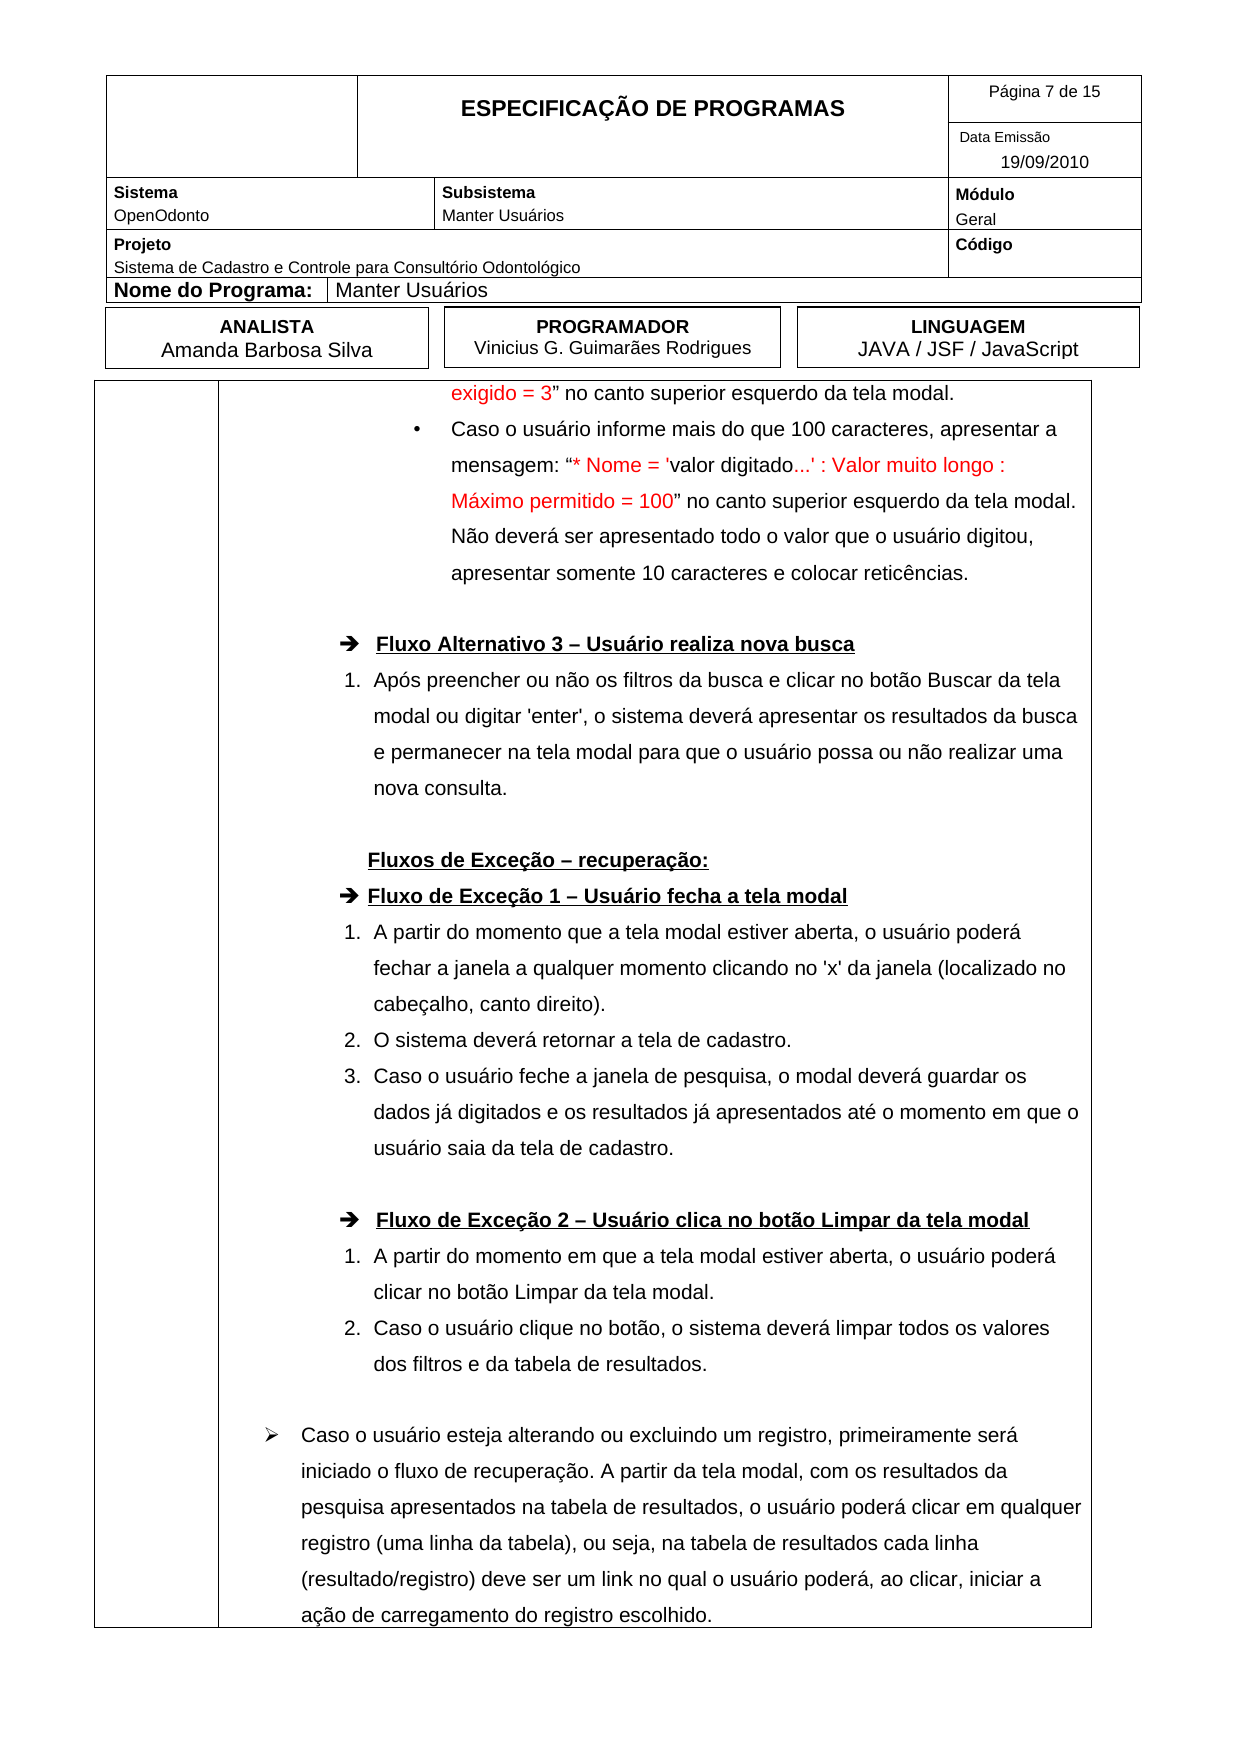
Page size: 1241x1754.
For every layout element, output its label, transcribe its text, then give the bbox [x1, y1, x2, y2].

table_header Apresentar ao usuário a tela de cadastro de usuários. Usuário. Tela principal – menu Cadastro – Usuário Fluxos Principais Obs. O Código do cadastro só será gerado após a inserção e não poderá ser alterado. Sistema apresenta a tela de cadastro de usuário com os campos: Código ( autoincremento gerado automaticamente pelo sistema) – campo inabilitado para edição Nome (campo livre obrigatório) – possui no mínimo 4 e no máximo 100 caracteres Usuário (campo livre obrigatório) – possui no mínimo 4 e no máximo 45 caracteres Senha (campo obrigatório) – possui no mínimo 3 e no máximo 32 caracteres – não deverá apresentar os caracteres que o usuário está digitando, substituir cada caracter que é digitado por um . O botão lupa para pesquisa pessoa já cadastrada (verificar especificação de programa de associar pessoa cadastrada). Fluxo Alternativo – Usuário não está logado no sistema Usuário clica na tela principal no menu Cadastro – Usuário. O sistema deverá filtrar as requisiões de URL que contenham /cadastro/... verificando a autenticação do usuário. Caso o usuário esteja autenticado, a requisição prossegue normalmente. Caso o usuário não esteja autenticado, o sistema redireciona para tela de login, e após a autenticação, para a tela principal. Caso o usuário esteja efetuando um novo cadastro, após preencher os dados, ele seleciona o botão Salvar ou digitar a tecla “enter” (desde que o foco do cursor esteja em um campo do tipo 'input'). O sistema remove qualquer caractere que não seja alfanumerico, de marcação ou acentuação e aplica uppercase no campo: nome. Persiste os dados no banco de dados e exibe mensagem de confirmação “Cadastro efetuado com sucesso”. Fluxos alternativos – inclusão: Fluxo Alternativo 1 – Usuário não preencheu os dados obrigatórios Ao selecionar o botão salvar, o sistema deverá primeiramente validar os campos obrigatórios. Se o sistema verificar que os campos obrigatórios Nome, Usuário e Senha não foram preenchidos ou se contém conteúdo vazio (espaços). Sistema apresenta mensagem em uma pop up: “Campos obrigatórios não preenchidos.” e retorna a tela de cadastro. Caso o campo esteja nulo o sistema indica acima dos campos obrigatórios não preenchidos a mensagem: “* O valor esta nulo.” Caso o campo esteja com conteúdo vazio (espaços) o sistema indica acima dos campos a mensagem: “* O valor esta vazio.” Se mesmo removendo espaços excedentes o conteúdo do campo seja vazio (espaços) o sistema indica acima dos campos a mensagem: “* O valor tem conteúdo vazio.” Fluxo Alternativo 2 – Campos Preenchidos Inválidos Campos Nome, Usuário e Senha Após verificar os campos obrigatórios, o sistema deverá realizar as validações abaixo: Caso os campos não passem pelas verificações, o sistema deve apresentar a mensagem em uma pop up: “Campos inválidos.”, retornar a tela de cadastro e indicar acima dos campos a mensagem correspondente. Se o sistema verificar que os campos: Nome e Senha não possuem o mínimo necessário deverá apresentar a mensagem: “* Valor muito curto : Minímo exigido = 'mínimo definido'”. Se o sistema verificar que os campos possuem mais que o máximo permitido deverá apresentar a mensagem: “Valor muito longo : Máximo permitido = 'máximo definido'”. Caso o usuário esteja realizando uma busca, após selecionar o botão Pesquisa: Sistema apresenta uma tela modal com os filtros para pesquisa: Usuário Código Nome E uma tabela de resultados com no máximo (os primeiros) 1000 registros cadastrados, paginando a cada pelo menos 10 registros. A tabela de resultados deve conter as colunas: Código Nome Usuário O sistema deve apresentar uma barra de scroller (rolagem), com o número de páginas, permitindo ao usuário navegar para a próxima página, para a página anterior, para uma das páginas que esteja visualizando o número e para a última ou primeira página da listagem. O usuário poderá pesquisar com nenhum, um, ou mais filtros. Os resultados da busca devem ser apresentados na tela modal em uma tabela sempre se limitando a no máximo 1000 registros independente dos filtros aplicados e sempre paginando a cada 10 registros. Em todos os casos de busca o resultado da consulta, realizada no banco de dados, deverá conter apenas os campos que serão exibidos na tabela de resultados, ou seja nesse momento não serão recuperados relacionamentos e demais dados. Além de apresentar ao usuário a quantidade de resultados encontrados e o tempo de consulta em segundos. A pesquisa do filtro por nome será feita por 'like', ou seja, o usuário poderá digitar parte do nome para efetuar a busca. Caso mais de um filtro de pesquisa seja informado, a pesquisa associará logicamente os filtros de forma complementar, ou seja um filtro 'AND' outro filtro, combinando os dois ou mais valores para pesquisa. O usuário poderá clicar no botão Buscar ou digitar a tecla 'enter' do teclado para efetuar a busca. O foco do cursor deverá estar posicionado em algum campo 'input' da tela de pesquisa para que se possa acionar a busca por meio da tecla 'enter'. Em todos os casos de busca, quando em filtros do tipo 'input' não haverá diferenciação da caixa de texto (case-insensiteve) para filtrar as consultas. Fluxos alternativos – recuperação: Fluxo Alternativo 1 – Usuário não preencheu os dados da pesquisa Caso o usuário não preencha nenhum filtro para pesquisa e clique no botão Buscar da tela modal ou digite 'enter', o sistema deve apresentar todos os registros se limitando ao máximo de 1000, como foi especificado. Fluxo Alternativo 2 – Usuário preencheu os dados da pesquisa inapropriadamente Quando o usuário clicar no botão Buscar da tela modal ou digitar 'enter', o sistema deverá validar os campos: Filtro Usuário: Deverá ser informado no mínimo 3 caracteres e no máximo 45 caracteres para a busca Caso o usuário informe menos do que 3 caracteres, apresentar a mensagem: “* Usuário = 'valor digitado' : Valor muito curto : Minímo exigido = 3” no canto superior esquerdo da tela modal. Caso o usuário informe mais do que 45 caracteres, apresentar a mensagem: “* Usuário = 'valor digitado...' : Valor muito longo : Máximo permitido = 45” no canto superior esquerdo da tela modal. Não deverá ser apresentado todo o valor que o usuário digitou, apresentar somente 10 caracteres e colocar reticências. Filtro Código: Deverá permitir somente números. Caso o usuário digite letras ou outros caracteres o sistema deverá apresentar a mensagem: “* Código = ' valor digitado' : Não é um numero.” no canto superior equerdo da tela modal. Filtro Nome: Deverá ser informado no mínimo 3 caracteres e no máximo 100 caracteres para a busca. Caso o usuário informe menos do que 3 caracteres, apresentar a mensagem: “* Nome = 'valor digitado' : Valor muito curto : Minímo exigido = 3” no canto superior esquerdo da tela modal. Caso o usuário informe mais do que 100 caracteres, apresentar a mensagem: “* Nome = 'valor digitado...' : Valor muito longo : Máximo permitido = 100” no canto superior esquerdo da tela modal. Não deverá ser apresentado todo o valor que o usuário digitou, apresentar somente 10 caracteres e colocar reticências. Fluxo Alternativo 3 – Usuário realiza nova busca Após preencher ou não os filtros da busca e clicar no botão Buscar da tela modal ou digitar 'enter', o sistema deverá apresentar os resultados da busca e permanecer na tela modal para que o usuário possa ou não realizar uma nova consulta. Fluxos de Exceção – recuperação: Fluxo de Exceção 1 – Usuário fecha a tela modal A partir do momento que a tela modal estiver aberta, o usuário poderá fechar a janela a qualquer momento clicando no 'x' da janela (localizado no cabeçalho, canto direito). O sistema deverá retornar a tela de cadastro. Caso o usuário feche a janela de pesquisa, o modal deverá guardar os dados já digitados e os resultados já apresentados até o momento em que o usuário saia da tela de cadastro. Fluxo de Exceção 2 – Usuário clica no botão Limpar da tela modal A partir do momento em que a tela modal estiver aberta, o usuário poderá clicar no botão Limpar da tela modal. Caso o usuário clique no botão, o sistema deverá limpar todos os valores dos filtros e da tabela de resultados. Caso o usuário esteja alterando ou excluindo um registro, primeiramente será iniciado o fluxo de recuperação. A partir da tela modal, com os resultados da pesquisa apresentados na tabela de resultados, o usuário poderá clicar em qualquer registro (uma linha da tabela), ou seja, na tabela de resultados cada linha (resultado/registro) deve ser um link no qual o usuário poderá, ao clicar, iniciar a ação de carregamento do registro escolhido. Quando o usuário clicar sob o registro, o sistema deve fechar a tela modal e carregar TODAS (inclusive relacionamentos e demais dados) as informações do registro escolhido na tela de cadastro. Caso o usuário esteja editando algum registro e inicie qualquer outro fluxo, sem selecionar o botão salvar, todos os dados alterados serão perdidos. Na alteração, o usuário poderá modificar os dados que desejar e selecionar o botão Salvar. O sistema deve persistir os dados e apresentar a mensagem: “Dados alterados com sucesso!” em uma pop-up. Para alteração do campo senha, após as informações do usuários serem carregadas na tela de cadastro, o campo senha não poderá ser editado. Deverá ser apresentado um botão de edição do campo senha separadamente ao lado do campo. Esse botão só será habilitado se houver algum registro carregado na tela de cadastro. Ao clicar no botão, o sistema deverá apresentar uma tela modal com os campos: Senha Atual Nova senha Confirme nova senha E os botões Alterar e Cancelar Nenhum desses campos deve apresentar o que o usuário está digitando. Deverá ser como no campo senha no momento do cadastro, os caracteres digitados deverão ser subtituídos pelo caracter . Para editar a senha, o usuário terá que informar todos os campos. O usuário poderá clicar tanto no botão Alterar quanto digitar a tecla enter, desde que o cursor esteja em um campo do tipo 'input'. As validações devem ser realizadas na ordem abaixo: Caso o usuário clique no botão Alterar, e o(s) campo(s) estiver(em) nulo(s), o sistema deverá apresentar a(s) mensagem(ns) na parte superior da tela modal: “* 'nome do campo' = '*' : O valor esta nulo.” Caso o usuário clique no botão Alterar, sem preencher o(s) campo(s), o sistema deverá apresentar a(s) mensagem(ns) na parte superior da tela modal: “* 'nome do campo' = '*' : O valor esta vazio.” Caso o usuário clique no botão Alterar, preenchendo o(s) campo(s) com valores vazios, mesmo o sistema removendo espaços excendentes, o sistema deverá apresentar a(s) mensagem(ns) na parte superior da tela modal: “* 'nome do campo' = '*' : O valor tem conteúdo vazio.” Caso o usuário informe nos campos valores menores do que 3 caracteres, o sistema deverá apresentar a mensagem na parte superior da tela modal: “* 'nome do campo' = 'valor informado em forma de *' : Valor muito curto : Minímo exigido = 3 ” Caso o usuário não informe a senha atual corretamente, o sistema deverá apresentar a mensagem na parte superior da tela modal: “A senha fornecida esta incorreta ” Caso o usuário informe nos campos valores maiores do que 32 caracteres, o sistema deverá apresentar a mensagem na parte superior da tela modal: “* 'nome do campo' = 'valor informado em forma de *' : Valor muito longo : Máximo permitido = 32” Caso o usuário informe valores diferentes no campo Nova senha e Confirme nova senha (que devem possuir os mesmos valores para que o usuário possa editar a senha), o sistema deverá apresentar a mensagem na parte superior da tela modal: “Senhas não correspondem.” Caso o usuário clique no botão Cancelar ou feche a tela no 'x', o sistema deverá fechar a tela modal sem alterar os dados da senha, mesmo que o usuário as tenha preenchido. Obs.: Os dados da senha só serão realmente alterados do registro se o usuário selecionar o botão Salvar da tela de cadastro. Obs.: Lembrando que o sistema não deve permitir a edição do campo código. Os fluxos alternativos da alteração são os mesmos da INCLUSÃO. Verificar acima. Na exclusão, o usuário poderá selecionar o botão Excluir. O sistema deve confirmar a ação do usuário exibindo a mensagem: “Deseja realmente excluir o registro?” em uma pop-up. Se não houver nenhum registro válido (ou seja, que já esteja salvo no banco de dados, persistente) com as informações carregadas na tela de cadastro, por padrão o sistema deverá inabilitar o botão de excluir. Se o usuário confirmar, o sistema deve verificar se o registro está referenciado em qualquer outra tabela: Caso a referência seja apenas com pessoa e com telefones, o sistema deve excluir todo o registro (tanto usuário, quanto pessoa e telefones) e apresentar a mensagem: “Registro excluído com sucesso”. Caso a referência seja com outras tabelas que herdam de pessoa, o sistema deve excluir somente o registro de usuário e os dados pertencentes a usuário e apresentar a mensagem: “Registro excluído com sucesso”. Os dados de pessoa e de outros que herdam de pessoa não devem ser alterados. Fluxos alternativos - exclusão Fluxo alternativo 1 – Usuário cancelou exclusão Na mensagem de confirmação da ação de exclusão, o usuário poderá cancelar a exclusão. Se o usuário cancelar o sistema deve retornar a tela de cadastro como estava anteriormente, ou seja, com as informações do registro carregadas na tela. O usuário poderá então iniciar qualquer outro fluxo. Fluxo alternativo 2 – Registro referenciado Caso o registro a ser excluído possua refências com outras tabelas(a não ser pessoa , heranças de pessoa e telefones), o sistema não deve pemitir a exlusão do registro. O sistema deve apresentar a mensagem: “Registro referenciado” em uma pop-up e retorna a tela de cadastro como estava anteriormente, ou seja, com as informações do registro carregadas na tela. O usuário poderá iniciar qualquer outro fluxo. Exceções Perda de conexão com o servidor ou banco de dados. Apresentar mensagem em uma pop up: “Falha não prevista – Consulte o administrador do sistema” A sessão do usuário deve expirar em 30 minutos, a partir disso se o usuário selecionar qualquer ação do sistema, ele deve ser redirecionado para a tela de login. Se o usuário selecionar link do “OpenOdonto” (Logo no canto Superior direito Sob o menu), sistema deve redirecionar para a tela principal do sistema. Se o usuário selecionar a opção “sair” (encerrar sessão), sistema deve redirecionar para tela de login e encerrar a sessão corrente do usuário. [219, 381, 1091, 1627]
table_header [95, 381, 218, 1627]
